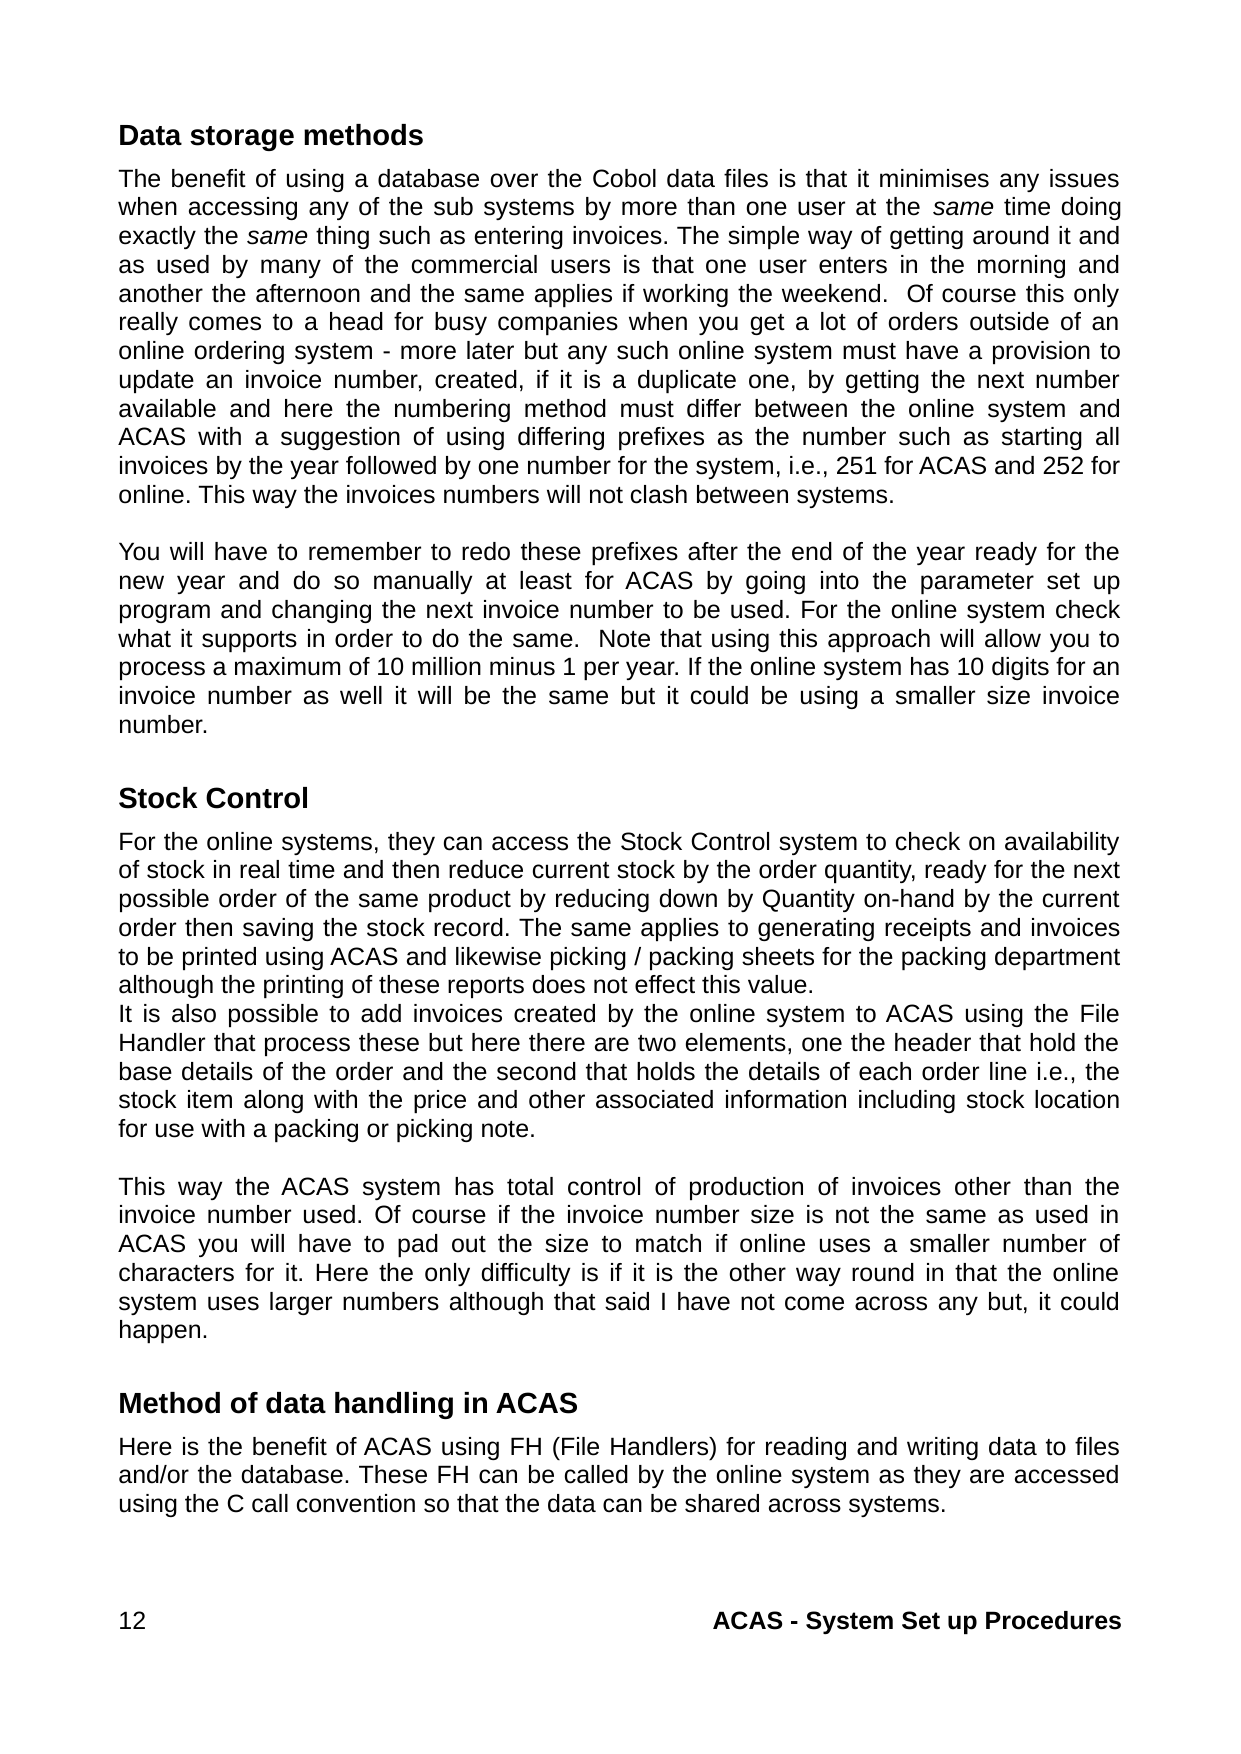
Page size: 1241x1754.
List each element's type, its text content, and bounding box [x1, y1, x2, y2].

subtitle Data storage methods [118, 118, 1122, 152]
text Here is the benefit of ACAS using FH (File Handlers) for reading and writing data to files and/or the database. These FH can be called by the online system as they are accessed using the C call convention so that the data can be shared across systems. [118, 1432, 1122, 1518]
text The benefit of using a database over the Cobol data files is that it minimises any issues when accessing any of the sub systems by more than one user at the same time doing exactly the same thing such as entering invoices. The simple way of getting around it and as used by many of the commercial users is that one user enters in the morning and another the afternoon and the same applies if working the weekend. Of course this only really comes to a head for busy companies when you get a lot of orders outside of an online ordering system - more later but any such online system must have a provision to update an invoice number, created, if it is a duplicate one, by getting the next number available and here the numbering method must differ between the online system and ACAS with a suggestion of using differing prefixes as the number such as starting all invoices by the year followed by one number for the system, i.e., 251 for ACAS and 252 for online. This way the invoices numbers will not clash between systems. [118, 164, 1122, 509]
text This way the ACAS system has total control of production of invoices other than the invoice number used. Of course if the invoice number size is not the same as used in ACAS you will have to pad out the size to match if online uses a smaller number of characters for it. Here the only difficulty is if it is the other way round in that the online system uses larger numbers although that said I have not come across any but, it could happen. [118, 1171, 1122, 1344]
subtitle Method of data handling in ACAS [118, 1386, 1122, 1420]
subtitle Stock Control [118, 781, 1122, 814]
text You will have to remember to redo these prefixes after the end of the year ready for the new year and do so manually at least for ACAS by going into the parameter set up program and changing the next invoice number to be used. For the online system check what it supports in order to do the same. Note that using this approach will allow you to process a maximum of 10 million minus 1 per year. If the online system has 10 digits for an invoice number as well it will be the same but it could be using a smaller size invoice number. [118, 537, 1122, 739]
text For the online systems, they can access the Stock Control system to check on availability of stock in real time and then reduce current stock by the order quantity, ready for the next possible order of the same product by reducing down by Quantity on-hand by the current order then saving the stock record. The same applies to generating receipts and invoices to be printed using ACAS and likewise picking / packing sheets for the packing department although the printing of these reports does not effect this value. [118, 826, 1122, 999]
text It is also possible to add invoices created by the online system to ACAS using the File Handler that process these but here there are two elements, one the header that hold the base details of the order and the second that holds the details of each order line i.e., the stock item along with the price and other associated information including stock location for use with a packing or picking note. [118, 999, 1122, 1143]
